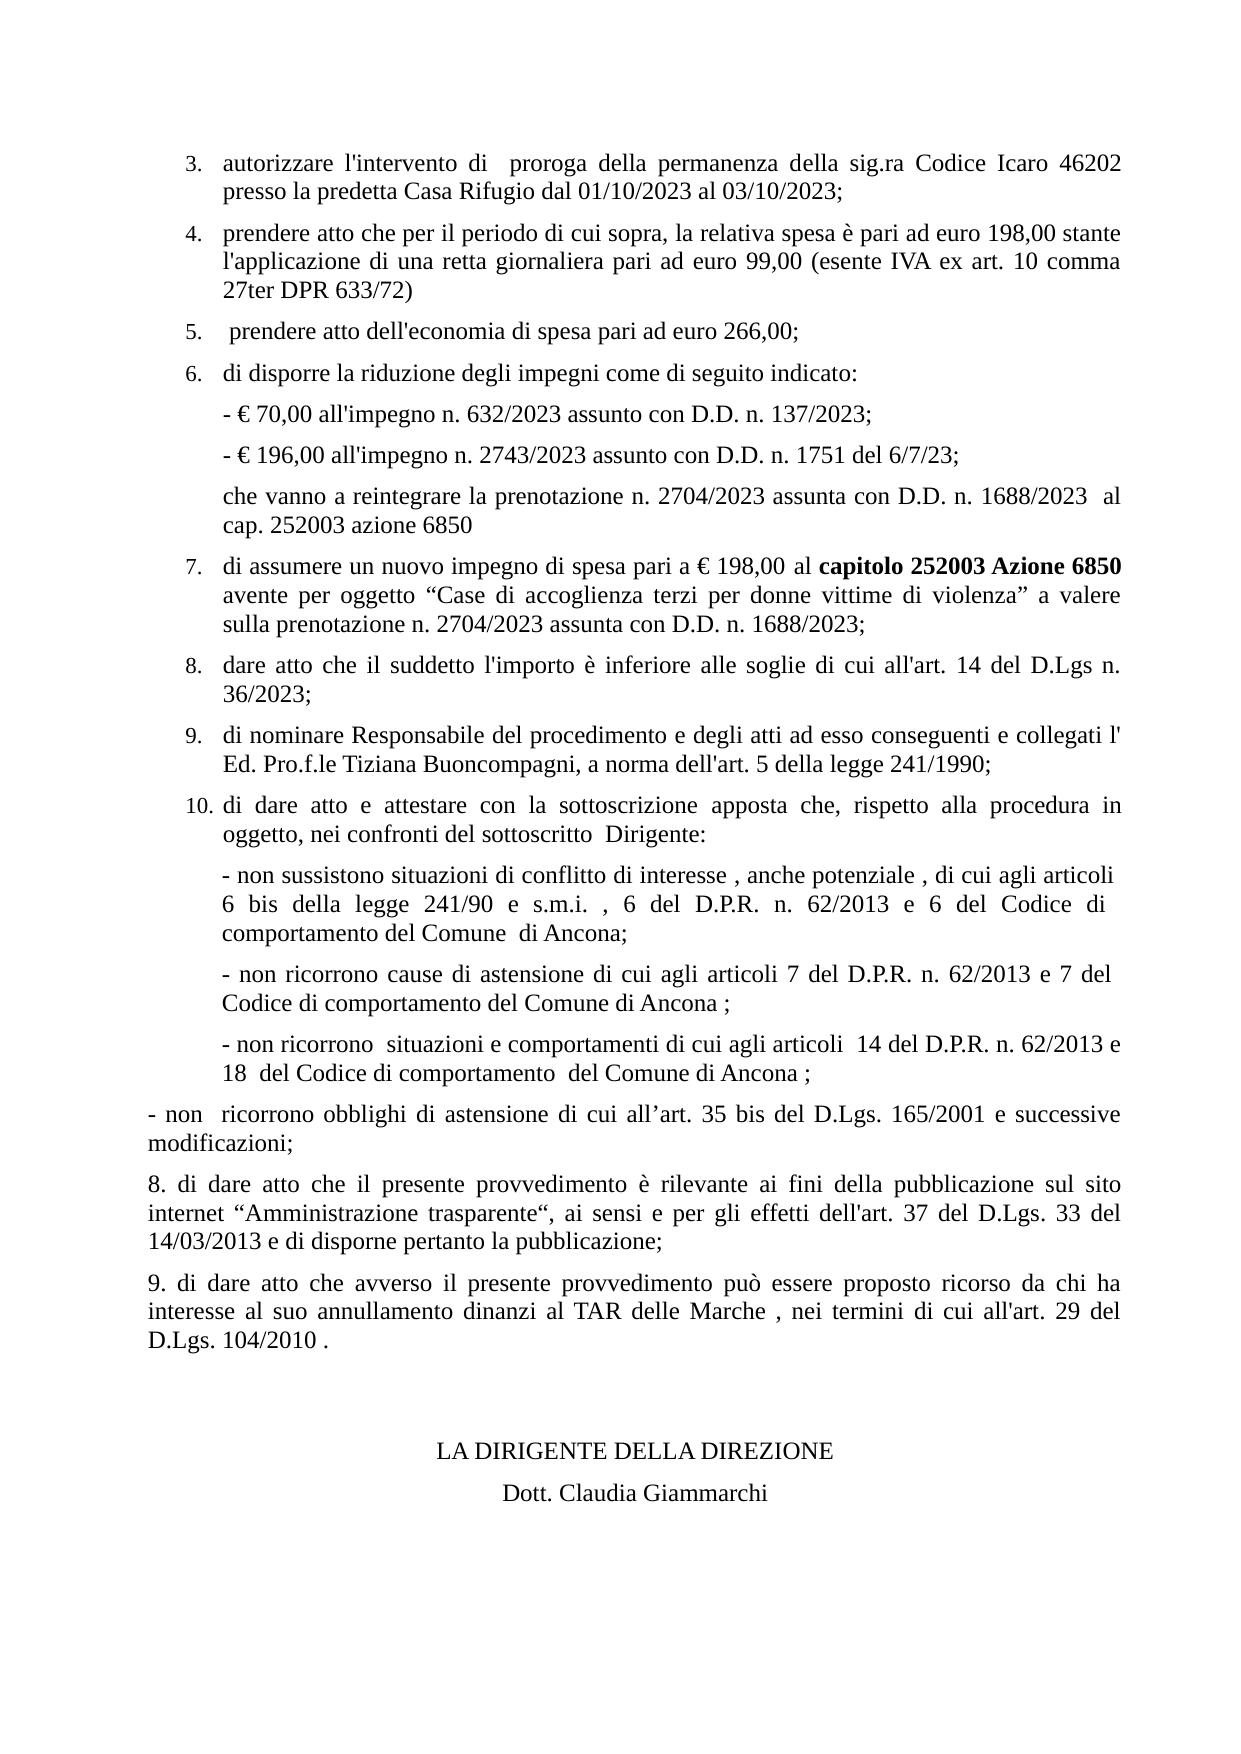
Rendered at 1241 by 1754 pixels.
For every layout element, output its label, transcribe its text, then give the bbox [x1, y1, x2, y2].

list che vanno a reintegrare la prenotazione n. 2704/2023 assunta con D.D. n. 1688/2023 al cap. 252003 azione 6850 [185, 481, 1122, 539]
list di assumere un nuovo impegno di spesa pari a € 198,00 al capitolo 252003 Azione 6850 avente per oggetto “Case di accoglienza terzi per donne vittime di violenza” a valere sulla prenotazione n. 2704/2023 assunta con D.D. n. 1688/2023; [185, 551, 1122, 638]
text - non ricorrono cause di astensione di cui agli articoli 7 del D.P.R. n. 62/2013 e 7 del Codice di comportamento del Comune di Ancona ; [148, 959, 1122, 1016]
text - non ricorrono obblighi di astensione di cui all’art. 35 bis del D.Lgs. 165/2001 e successive modificazioni; [148, 1099, 1122, 1156]
text Dott. Claudia Giammarchi [148, 1478, 1122, 1506]
text 8. di dare atto che il presente provvedimento è rilevante ai fini della pubblicazione sul sito internet “Amministrazione trasparente“, ai sensi e per gli effetti dell'art. 37 del D.Lgs. 33 del 14/03/2013 e di disporne pertanto la pubblicazione; [148, 1169, 1122, 1255]
list di dare atto e attestare con la sottoscrizione apposta che, rispetto alla procedura in oggetto, nei confronti del sottoscritto Dirigente: [185, 790, 1122, 848]
list prendere atto che per il periodo di cui sopra, la relativa spesa è pari ad euro 198,00 stante l'applicazione di una retta giornaliera pari ad euro 99,00 (esente IVA ex art. 10 comma 27ter DPR 633/72) [185, 218, 1122, 304]
list di disporre la riduzione degli impegni come di seguito indicato: [185, 358, 1122, 386]
list - € 196,00 all'impegno n. 2743/2023 assunto con D.D. n. 1751 del 6/7/23; [185, 440, 1122, 469]
list dare atto che il suddetto l'importo è inferiore alle soglie di cui all'art. 14 del D.Lgs n. 36/2023; [185, 650, 1122, 708]
list autorizzare l'intervento di proroga della permanenza della sig.ra Codice Icaro 46202 presso la predetta Casa Rifugio dal 01/10/2023 al 03/10/2023; [185, 148, 1122, 205]
list prendere atto dell'economia di spesa pari ad euro 266,00; [185, 316, 1122, 345]
text 9. di dare atto che avverso il presente provvedimento può essere proposto ricorso da chi ha interesse al suo annullamento dinanzi al TAR delle Marche , nei termini di cui all'art. 29 del D.Lgs. 104/2010 . [148, 1268, 1122, 1354]
list di nominare Responsabile del procedimento e degli atti ad esso conseguenti e collegati l' Ed. Pro.f.le Tiziana Buoncompagni, a norma dell'art. 5 della legge 241/1990; [185, 720, 1122, 778]
text - non ricorrono situazioni e comportamenti di cui agli articoli 14 del D.P.R. n. 62/2013 e 18 del Codice di comportamento del Comune di Ancona ; [148, 1029, 1122, 1086]
text LA DIRIGENTE DELLA DIREZIONE [148, 1436, 1122, 1465]
text - non sussistono situazioni di conflitto di interesse , anche potenziale , di cui agli articoli 6 bis della legge 241/90 e s.m.i. , 6 del D.P.R. n. 62/2013 e 6 del Codice di comportamento del Comune di Ancona; [148, 860, 1122, 946]
list - € 70,00 all'impegno n. 632/2023 assunto con D.D. n. 137/2023; [185, 399, 1122, 428]
